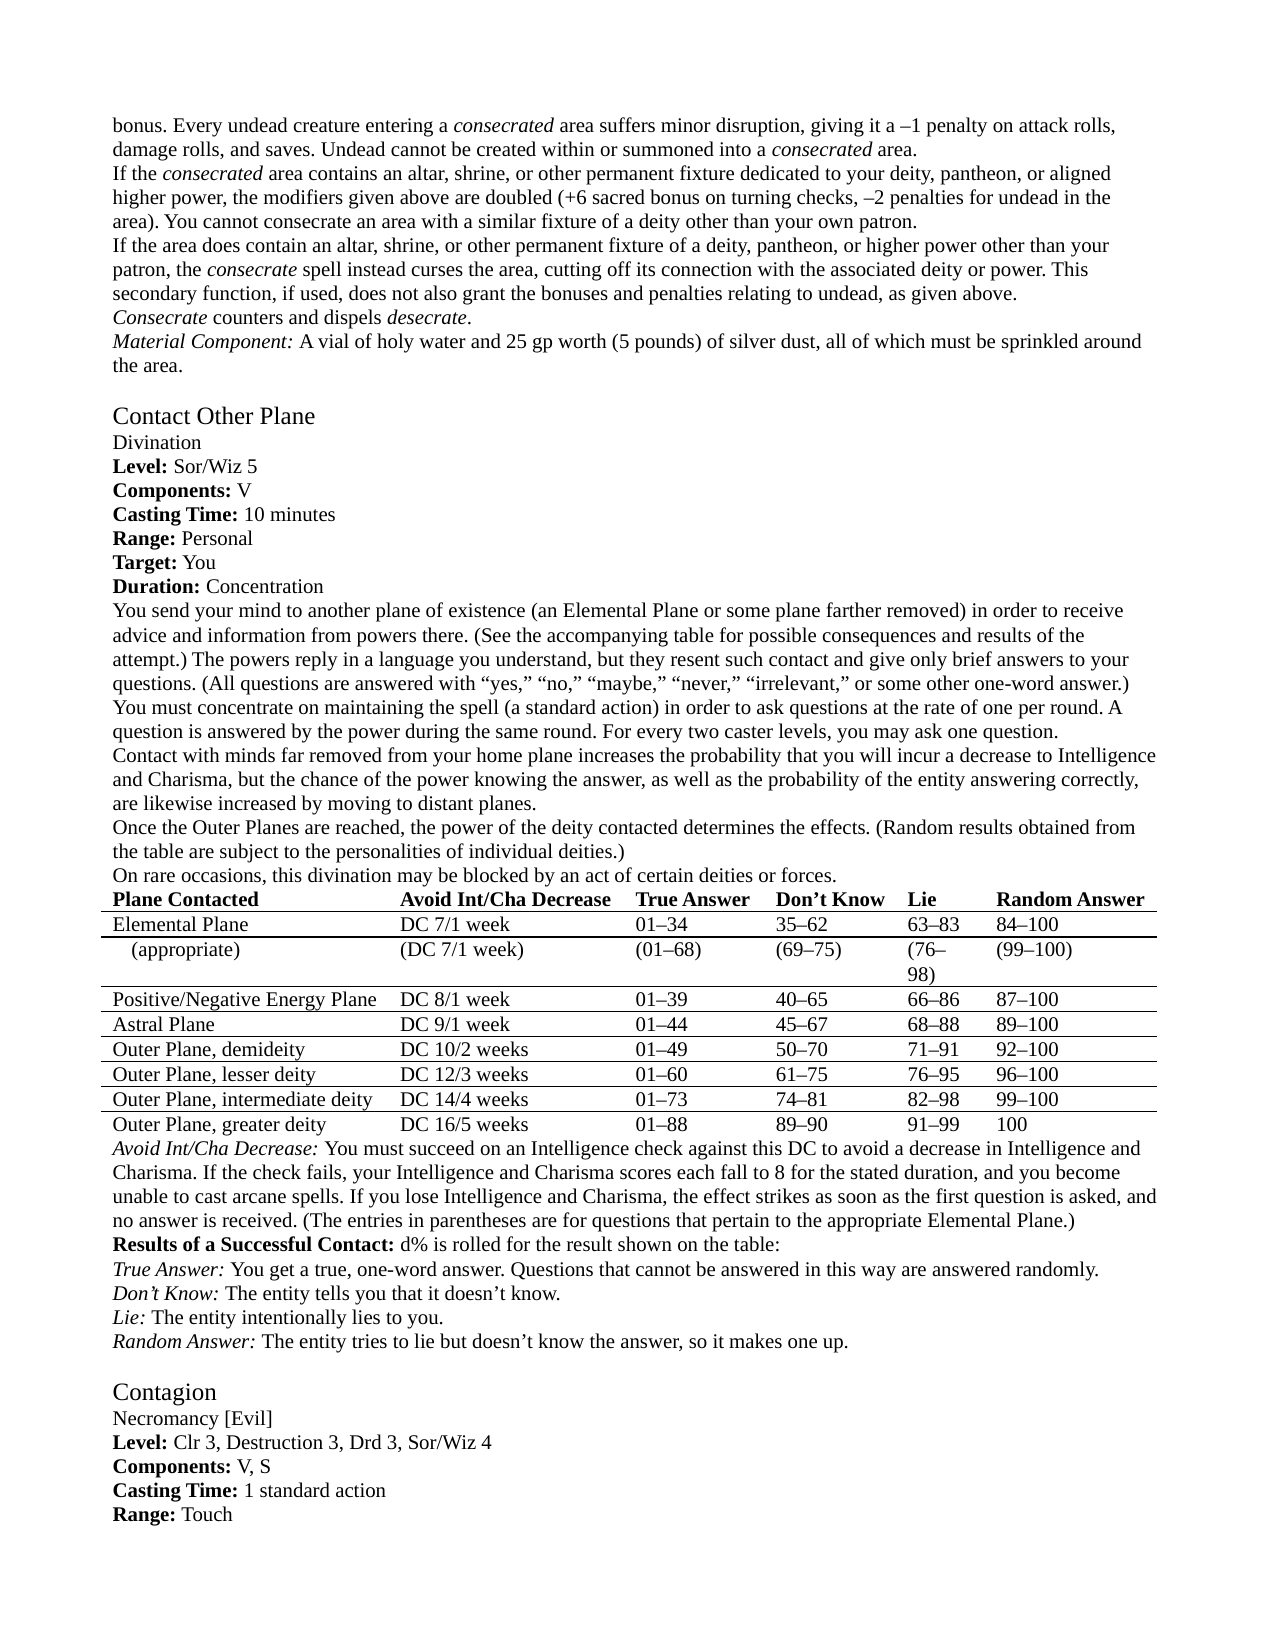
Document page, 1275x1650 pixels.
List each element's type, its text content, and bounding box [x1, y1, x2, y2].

table_cell 01–44 [624, 1012, 764, 1036]
text Range: Touch [112, 1502, 1162, 1526]
text Duration: Concentration [112, 574, 1162, 598]
table_cell Outer Plane, intermediate deity [101, 1087, 389, 1111]
table_cell 01–73 [624, 1087, 764, 1111]
table_cell 91–99 [896, 1112, 985, 1136]
table_cell (69–75) [764, 938, 896, 986]
text On rare occasions, this divination may be blocked by an act of certain deities or forces. [112, 863, 1162, 887]
table_cell 01–60 [624, 1062, 764, 1086]
table_cell (01–68) [624, 938, 764, 986]
table_cell 74–81 [764, 1087, 896, 1111]
table_cell DC 10/2 weeks [389, 1037, 624, 1061]
text Contact with minds far removed from your home plane increases the probability that you will incur a decrease to Intelligence and Charisma, but the chance of the power knowing the answer, as well as the probability of the entity answering correctly, are likewise increased by moving to distant planes. [112, 743, 1162, 815]
table_cell 01–49 [624, 1037, 764, 1061]
table_cell Outer Plane, demideity [101, 1037, 389, 1061]
table_cell 01–34 [624, 912, 764, 936]
text If the area does contain an altar, shrine, or other permanent fixture of a deity, pantheon, or higher power other than your patron, the consecrate spell instead curses the area, cutting off its connection with the associated deity or power. This secondary function, if used, does not also grant the bonuses and penalties relating to undead, as given above. [112, 233, 1162, 305]
table_cell DC 9/1 week [389, 1012, 624, 1036]
table_cell DC 12/3 weeks [389, 1062, 624, 1086]
table_cell (DC 7/1 week) [389, 938, 624, 986]
table_cell 89–100 [985, 1012, 1157, 1036]
table_cell 66–86 [896, 987, 985, 1011]
table_cell 82–98 [896, 1087, 985, 1111]
table_cell 71–91 [896, 1037, 985, 1061]
text You must concentrate on maintaining the spell (a standard action) in order to ask questions at the rate of one per round. A question is answered by the power during the same round. For every two caster levels, you may ask one question. [112, 695, 1162, 743]
table_cell DC 7/1 week [389, 912, 624, 936]
table_cell 84–100 [985, 912, 1157, 936]
table_header Plane Contacted [101, 887, 389, 911]
table_header Random Answer [985, 887, 1157, 911]
text You send your mind to another plane of existence (an Elemental Plane or some plane farther removed) in order to receive advice and information from powers there. (See the accompanying table for possible consequences and results of the attempt.) The powers reply in a language you understand, but they resent such contact and give only brief answers to your questions. (All questions are answered with “yes,” “no,” “maybe,” “never,” “irrelevant,” or some other one-word answer.) [112, 598, 1162, 695]
table_cell 63–83 [896, 912, 985, 936]
table_cell DC 14/4 weeks [389, 1087, 624, 1111]
table_cell 96–100 [985, 1062, 1157, 1086]
table_cell Outer Plane, greater deity [101, 1112, 389, 1136]
table_header Avoid Int/Cha Decrease [389, 887, 624, 911]
text Material Component: A vial of holy water and 25 gp worth (5 pounds) of silver dust, all of which must be sprinkled around the area. [112, 329, 1162, 377]
text Random Answer: The entity tries to lie but doesn’t know the answer, so it makes one up. [112, 1329, 1162, 1353]
text bonus. Every undead creature entering a consecrated area suffers minor disruption, giving it a –1 penalty on attack rolls, damage rolls, and saves. Undead cannot be created within or summoned into a consecrated area. [112, 112, 1162, 161]
table_cell 100 [985, 1112, 1157, 1136]
text Range: Personal [112, 526, 1162, 550]
table_cell 40–65 [764, 987, 896, 1011]
text True Answer: You get a true, one-word answer. Questions that cannot be answered in this way are answered randomly. [112, 1256, 1162, 1281]
table_cell 61–75 [764, 1062, 896, 1086]
text If the consecrated area contains an altar, shrine, or other permanent fixture dedicated to your deity, pantheon, or aligned higher power, the modifiers given above are doubled (+6 sacred bonus on turning checks, –2 penalties for undead in the area). You cannot consecrate an area with a similar fixture of a deity other than your own patron. [112, 161, 1162, 233]
text Contact Other Plane [112, 401, 1162, 430]
text Casting Time: 10 minutes [112, 502, 1162, 526]
table_cell 76–95 [896, 1062, 985, 1086]
table_cell 99–100 [985, 1087, 1157, 1111]
table_cell Positive/Negative Energy Plane [101, 987, 389, 1011]
table_cell 87–100 [985, 987, 1157, 1011]
text Divination [112, 430, 1162, 454]
text Level: Clr 3, Destruction 3, Drd 3, Sor/Wiz 4 [112, 1429, 1162, 1454]
table_cell DC 16/5 weeks [389, 1112, 624, 1136]
text Necromancy [Evil] [112, 1406, 1162, 1429]
text Once the Outer Planes are reached, the power of the deity contacted determines the effects. (Random results obtained from the table are subject to the personalities of individual deities.) [112, 815, 1162, 863]
table_cell Outer Plane, lesser deity [101, 1062, 389, 1086]
text Components: V, S [112, 1454, 1162, 1478]
text Casting Time: 1 standard action [112, 1478, 1162, 1502]
table_header Don’t Know [764, 887, 896, 911]
text Results of a Successful Contact: d% is rolled for the result shown on the table: [112, 1232, 1162, 1256]
table_cell 45–67 [764, 1012, 896, 1036]
table_cell 89–90 [764, 1112, 896, 1136]
text Lie: The entity intentionally lies to you. [112, 1304, 1162, 1329]
text Avoid Int/Cha Decrease: You must succeed on an Intelligence check against this DC to avoid a decrease in Intelligence and Charisma. If the check fails, your Intelligence and Charisma scores each fall to 8 for the stated duration, and you become unable to cast arcane spells. If you lose Intelligence and Charisma, the effect strikes as soon as the first question is asked, and no answer is received. (The entries in parentheses are for questions that pertain to the appropriate Elemental Plane.) [112, 1136, 1162, 1232]
table_cell 01–39 [624, 987, 764, 1011]
table_cell DC 8/1 week [389, 987, 624, 1011]
table_cell Astral Plane [101, 1012, 389, 1036]
text Components: V [112, 478, 1162, 502]
table_cell (99–100) [985, 938, 1157, 986]
table_cell 01–88 [624, 1112, 764, 1136]
text Level: Sor/Wiz 5 [112, 454, 1162, 478]
table_cell Elemental Plane [101, 912, 389, 936]
table_header True Answer [624, 887, 764, 911]
table_header Lie [896, 887, 985, 911]
text Target: You [112, 550, 1162, 574]
table_cell (76–98) [896, 938, 985, 986]
table_cell 68–88 [896, 1012, 985, 1036]
text Consecrate counters and dispels desecrate. [112, 305, 1162, 329]
text Don’t Know: The entity tells you that it doesn’t know. [112, 1281, 1162, 1304]
table_cell 50–70 [764, 1037, 896, 1061]
table_cell 35–62 [764, 912, 896, 936]
text Contagion [112, 1377, 1162, 1406]
table_cell (appropriate) [101, 938, 389, 986]
table_cell 92–100 [985, 1037, 1157, 1061]
